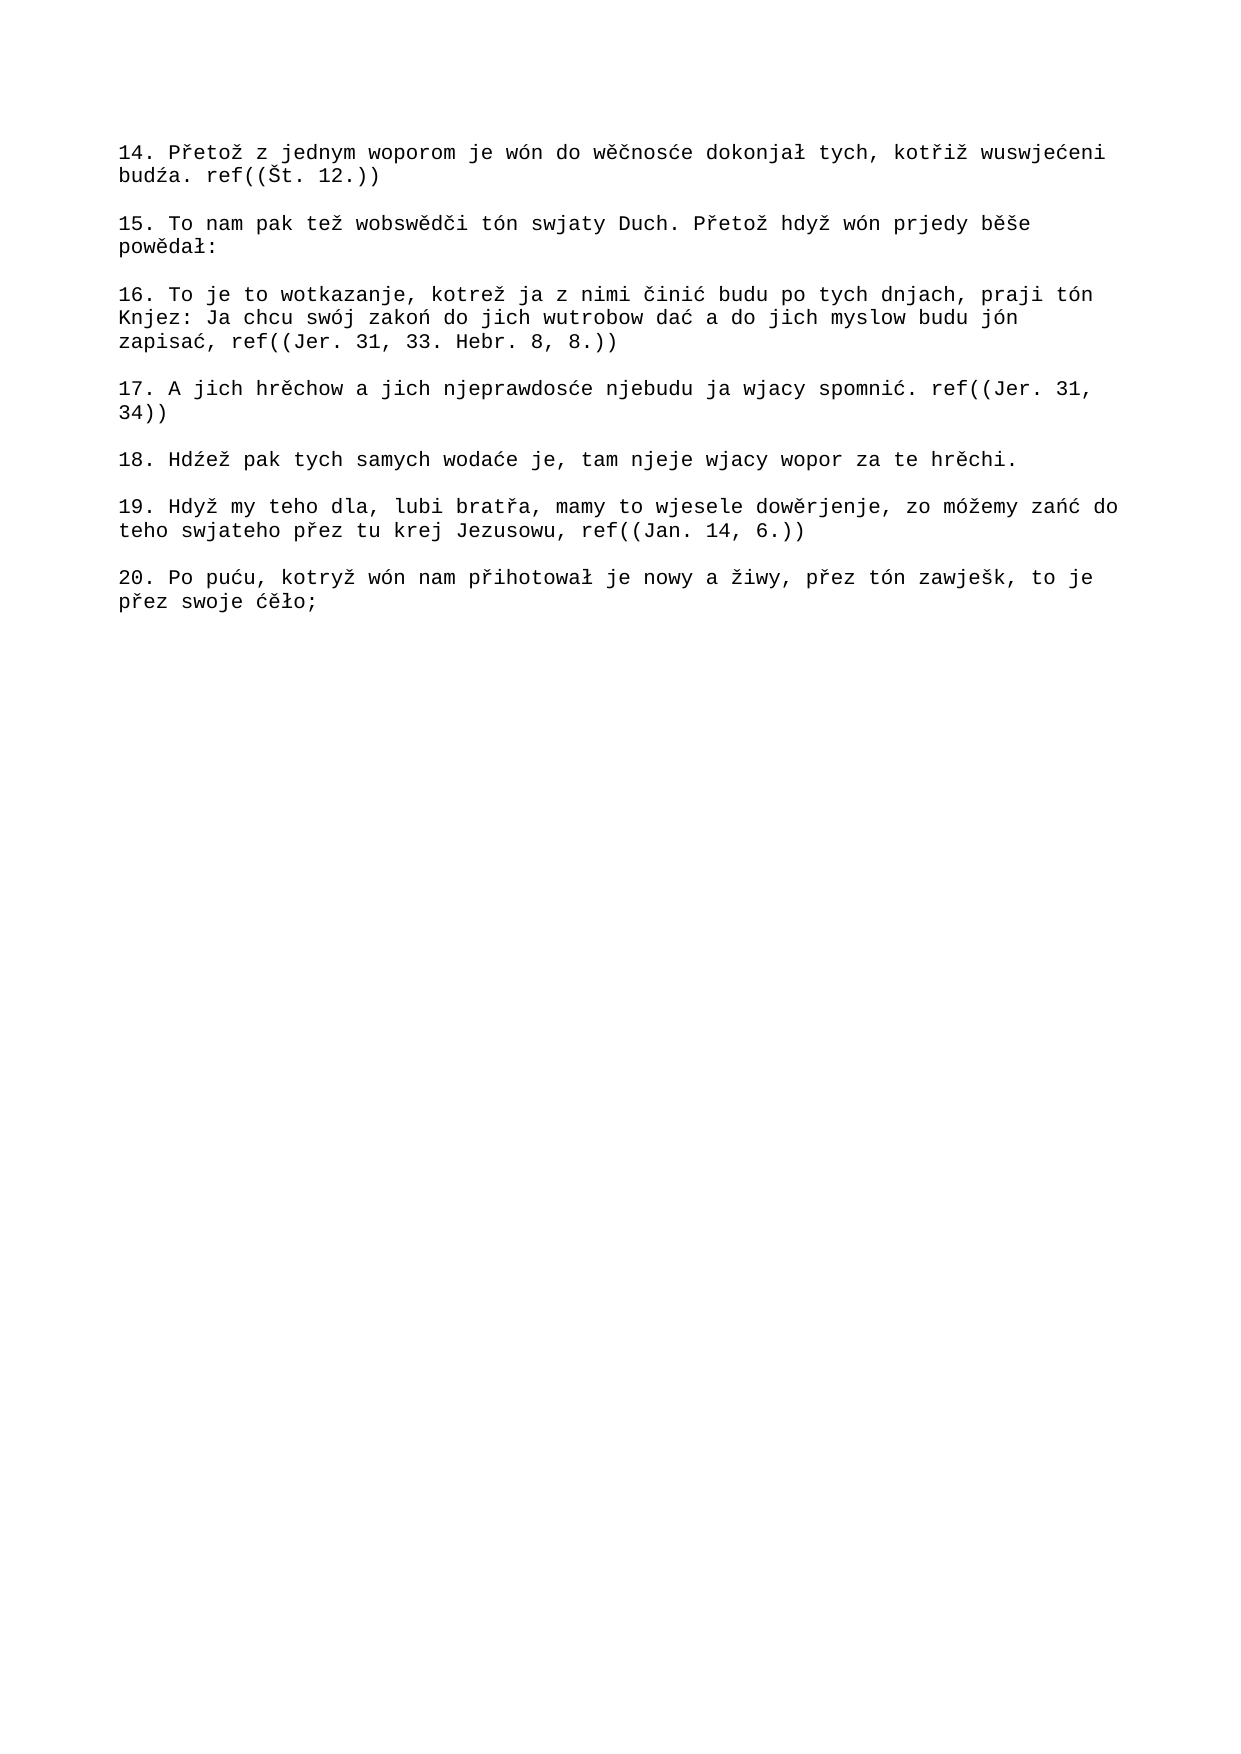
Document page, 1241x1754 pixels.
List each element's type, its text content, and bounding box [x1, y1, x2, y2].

text 18. Hdźež pak tych samych wodaće je, tam njeje wjacy wopor za te hrěchi. [118, 449, 1122, 473]
text 17. A jich hrěchow a jich njeprawdosće njebudu ja wjacy spomnić. ref((Jer. 31, 34)) [118, 378, 1122, 426]
text 14. Přetož z jednym woporom je wón do wěčnosće dokonjał tych, kotřiž wuswjećeni budźa. ref((Št. 12.)) [118, 142, 1122, 189]
text 19. Hdyž my teho dla, lubi bratřa, mamy to wjesele dowěrjenje, zo móžemy zańć do teho swjateho přez tu krej Jezusowu, ref((Jan. 14, 6.)) [118, 496, 1122, 544]
text 20. Po puću, kotryž wón nam přihotował je nowy a žiwy, přez tón zawješk, to je přez swoje ćěło; [118, 567, 1122, 615]
text 16. To je to wotkazanje, kotrež ja z nimi činić budu po tych dnjach, praji tón Knjez: Ja chcu swój zakoń do jich wutrobow dać a do jich myslow budu jón zapisać, ref((Jer. 31, 33. Hebr. 8, 8.)) [118, 284, 1122, 354]
text 15. To nam pak tež wobswědči tón swjaty Duch. Přetož hdyž wón prjedy běše powědał: [118, 213, 1122, 260]
